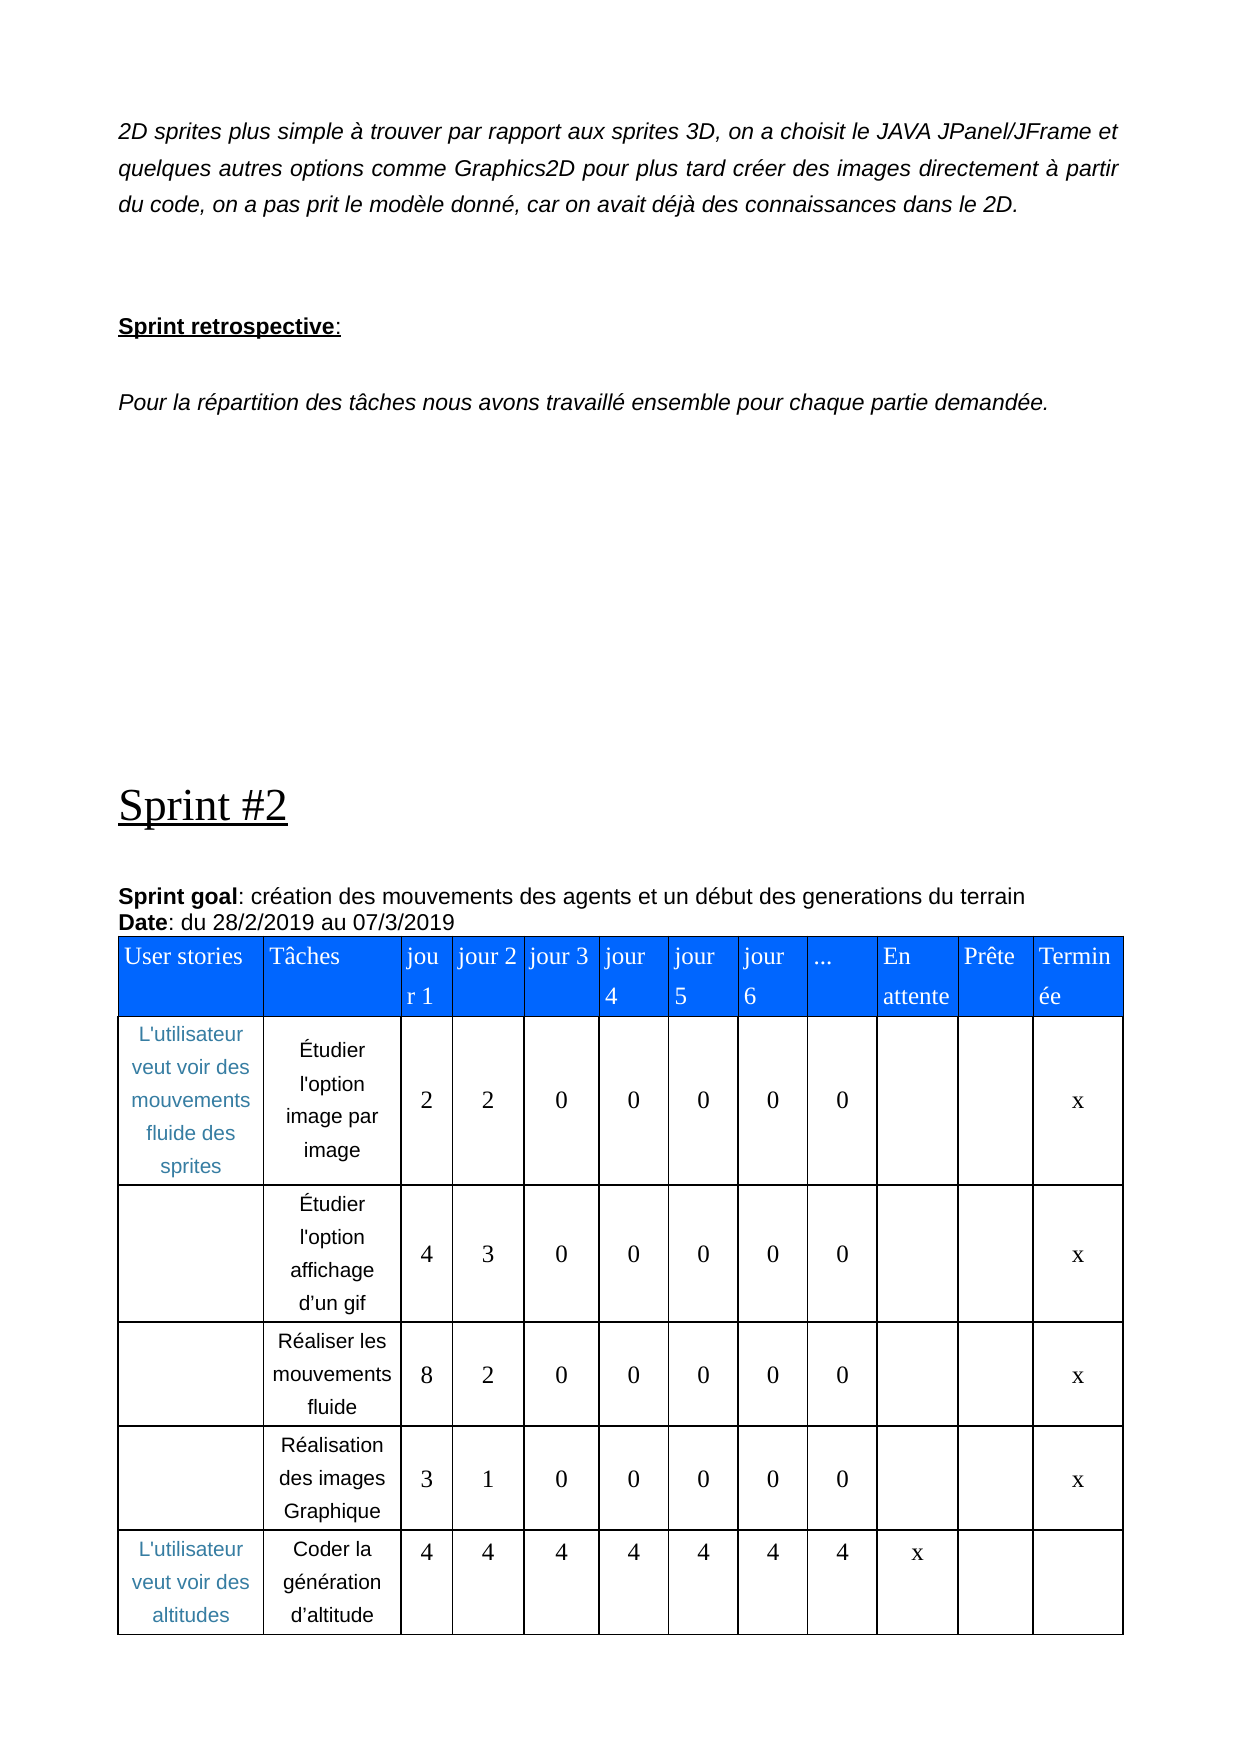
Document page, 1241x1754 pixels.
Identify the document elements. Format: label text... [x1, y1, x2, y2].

table_header jour 1 [402, 937, 452, 1016]
table_cell [878, 1323, 957, 1425]
table_cell 0 [808, 1017, 876, 1184]
table_header En attente [878, 937, 958, 1016]
text Sprint goal: création des mouvements des agents et un début des generations du terrain Date: du 28/2/2019 au 07/3/2019 [118, 883, 1122, 936]
table_cell Réalisation des images Graphique [264, 1427, 400, 1529]
table_cell [959, 1186, 1032, 1321]
table_cell 3 [453, 1186, 523, 1321]
table_header Terminée [1034, 937, 1123, 1016]
text 2D sprites plus simple à trouver par rapport aux sprites 3D, on a choisit le JAVA JPanel/JFrame et quelques autres options comme Graphics2D pour plus tard créer des images directement à partir du code, on a pas prit le modèle donné, car on avait déjà des connaissances dans le 2D. [118, 118, 1122, 217]
table_cell [119, 1186, 263, 1321]
table_cell 0 [600, 1017, 668, 1184]
text Sprint retrospective: [118, 313, 1122, 339]
table_cell [878, 1186, 957, 1321]
table_cell Coder la génération d’altitude [264, 1531, 400, 1633]
table_cell 0 [669, 1427, 737, 1529]
table_header jour 2 [453, 937, 524, 1016]
table_cell 0 [525, 1427, 598, 1529]
table_cell Étudier l'option affichage d’un gif [264, 1186, 400, 1321]
table_cell 0 [739, 1323, 807, 1425]
table_cell 8 [402, 1323, 452, 1425]
table_cell 0 [808, 1323, 876, 1425]
table_header ... [808, 937, 877, 1016]
text Sprint #2 [118, 777, 1122, 830]
table_cell 0 [669, 1017, 737, 1184]
table_header Tâches [264, 937, 401, 1016]
table_cell 0 [669, 1186, 737, 1321]
table_header jour 5 [669, 937, 738, 1016]
table_cell [878, 1017, 957, 1184]
table_cell 2 [402, 1017, 452, 1184]
table_header Prête [959, 937, 1033, 1016]
text Pour la répartition des tâches nous avons travaillé ensemble pour chaque partie demandée. [118, 388, 1122, 415]
table_cell 4 [669, 1531, 737, 1633]
table_cell x [1034, 1017, 1122, 1184]
table_cell [959, 1427, 1032, 1529]
table_cell 4 [600, 1531, 668, 1633]
table_cell [1034, 1531, 1122, 1633]
table_header User stories [119, 937, 263, 1016]
table_cell 0 [600, 1186, 668, 1321]
table_cell x [878, 1531, 957, 1633]
table_cell 0 [669, 1323, 737, 1425]
table_cell x [1034, 1427, 1122, 1529]
table_cell [959, 1323, 1032, 1425]
table_cell 4 [453, 1531, 523, 1633]
table_cell 4 [808, 1531, 876, 1633]
table_cell [878, 1427, 957, 1529]
table_cell L'utilisateur veut voir des altitudes [119, 1531, 263, 1633]
table_cell 2 [453, 1017, 523, 1184]
table_cell x [1034, 1323, 1122, 1425]
table_cell 0 [600, 1323, 668, 1425]
table_cell 1 [453, 1427, 523, 1529]
table_cell 3 [402, 1427, 452, 1529]
table_cell Réaliser les mouvements fluide [264, 1323, 400, 1425]
table_cell L'utilisateur veut voir des mouvements fluide des sprites [119, 1017, 263, 1184]
table_cell [959, 1531, 1032, 1633]
table_cell 0 [739, 1186, 807, 1321]
table_cell [119, 1427, 263, 1529]
table_cell 0 [525, 1323, 598, 1425]
table_cell 0 [600, 1427, 668, 1529]
table_cell 4 [402, 1186, 452, 1321]
table_cell 4 [739, 1531, 807, 1633]
table_cell 0 [739, 1427, 807, 1529]
table_cell x [1034, 1186, 1122, 1321]
table_cell Étudier l'option image par image [264, 1017, 400, 1184]
table_cell 0 [739, 1017, 807, 1184]
table_cell [119, 1323, 263, 1425]
table_header jour 6 [739, 937, 807, 1016]
table_cell 0 [808, 1186, 876, 1321]
table_header jour 3 [525, 937, 599, 1016]
table_cell 0 [525, 1017, 598, 1184]
table_cell [959, 1017, 1032, 1184]
table_cell 0 [525, 1186, 598, 1321]
table_cell 4 [525, 1531, 598, 1633]
table_header jour 4 [600, 937, 668, 1016]
table_cell 0 [808, 1427, 876, 1529]
table_cell 4 [402, 1531, 452, 1633]
table_cell 2 [453, 1323, 523, 1425]
